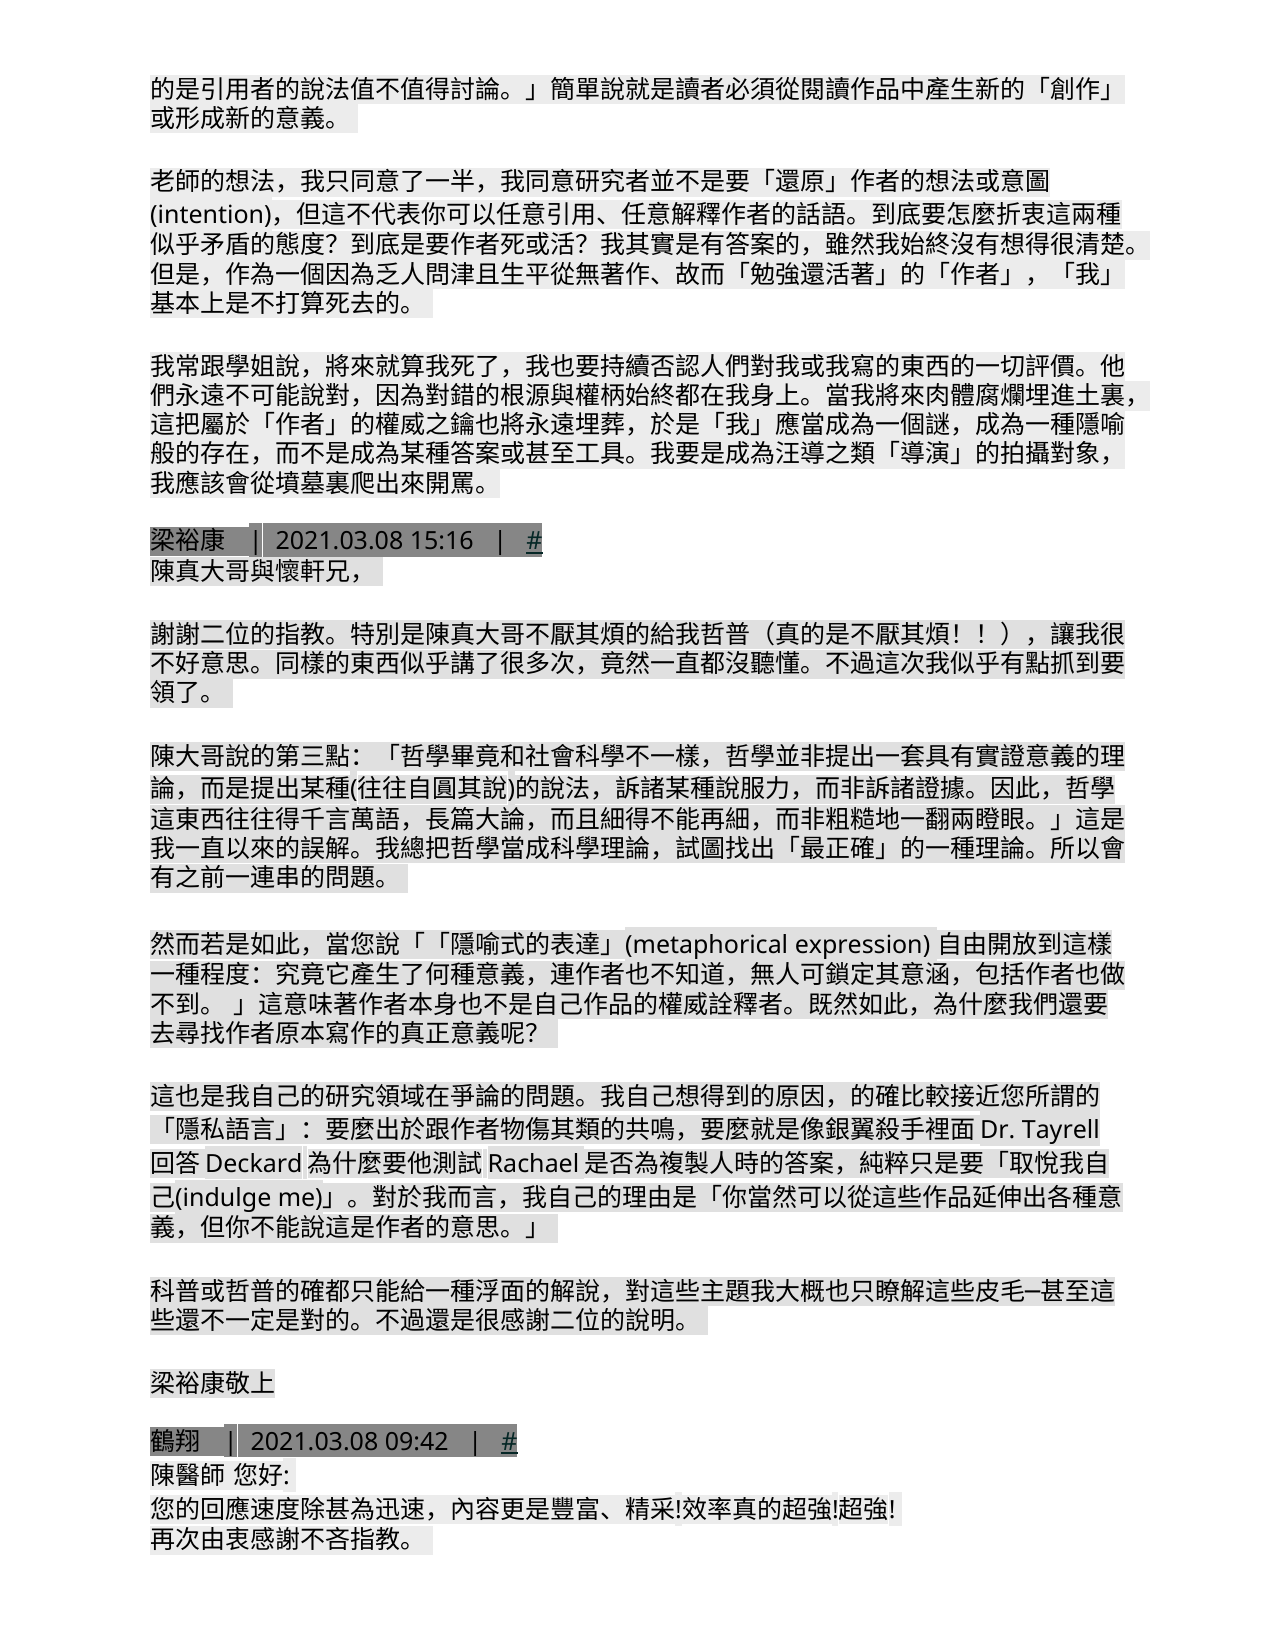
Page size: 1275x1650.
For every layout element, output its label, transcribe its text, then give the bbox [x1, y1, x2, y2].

text 鶴翔 | 2021.03.08 09:42 | # [150, 1423, 1125, 1457]
text (又續) 裕康， 我並不覺得煩，只是能「簡單說」的東西確實很有限，翻來覆去不過那幾句話，不斷換些句子而已。有時覺得我很像導覽員或解說員，反覆說明同一種東西，同一種情況。 最後一次拋頭露面參加研討會大約是在10年前，記得地點是在師大。我是主講者之一，在場還有孫隆基。當時，有位講者講起歷史，講到某人生平，講得很絕對，講得好像「他親眼看到似的」。於是我就舉手發問說：「倘若那個人今天也在現場，全盤否認你對他的研究與心理描述，那我們到底是要相信他本人，還是相信你？」 我的意思其實只是要問一種「知識論」的問題，亦即誰才是這些相關知識的權威來源？但是那位講者含糊其詞回答，似乎聽不太懂我在問什麼，我只是要問「所謂『作者已死』，可是萬一作者還沒死呢？是不是就一切由他說了算？」。 我記得孫隆基老師後來代替講者做了回覆，但我已經不記得他說了些什麼。 伍迪艾倫的《安妮霍爾》也有類似情節。片中，伍迪艾倫跟女朋友去看電影，有位知識份子型的觀眾在場外對著女伴發表他對於該電影的看法。伍迪艾倫聽不下去，就從幕後 (超寫實地) 拉出該片(早已過世的)導演。導演對那個大發厥詞的吊書袋觀眾說：「你對我的想法之評論全是錯的」。 伍迪艾倫只是在搞笑，其實我倒也不認為「作者說了算」。要是作者說了算，你看看那位汪導，腦袋其介如石，硬如花崗岩，自我滿意度卻又那麼高，弄出來的「作品」，你說誰說了算？ 在一次私下閒聊中，我曾經問我的指導教授，我說，我常覺得維根斯坦的研究者大多只是在鬼扯蛋，我舉了世界著名的Saul Kripke 為例，我說他的解讀根本就脫離維根斯坦的「原意」。我的老師回答說：「誤解原意沒關係啊，誰知道維根斯坦到底在想什麼，重要的是引用者的說法值不值得討論。」簡單說就是讀者必須從閱讀作品中產生新的「創作」或形成新的意義。 老師的想法，我只同意了一半，我同意研究者並不是要「還原」作者的想法或意圖(intention)，但這不代表你可以任意引用、任意解釋作者的話語。到底要怎麼折衷這兩種似乎矛盾的態度？到底是要作者死或活？我其實是有答案的，雖然我始終沒有想得很清楚。但是，作為一個因為乏人問津且生平從無著作、故而「勉強還活著」的「作者」，「我」基本上是不打算死去的。 我常跟學姐說，將來就算我死了，我也要持續否認人們對我或我寫的東西的一切評價。他們永遠不可能說對，因為對錯的根源與權柄始終都在我身上。當我將來肉體腐爛埋進土裏，這把屬於「作者」的權威之鑰也將永遠埋葬，於是「我」應當成為一個謎，成為一種隱喻般的存在，而不是成為某種答案或甚至工具。我要是成為汪導之類「導演」的拍攝對象，我應該會從墳墓裏爬出來開罵。 [150, 75, 1125, 498]
text 梁裕康 | 2021.03.08 15:16 | # [150, 523, 1125, 557]
text 陳醫師 您好: 您的回應速度除甚為迅速，內容更是豐富、精采!效率真的超強!超強! 再次由衷感謝不吝指教。 [150, 1457, 1125, 1555]
text 陳真大哥與懷軒兄， 謝謝二位的指教。特別是陳真大哥不厭其煩的給我哲普（真的是不厭其煩！！），讓我很不好意思。同樣的東西似乎講了很多次，竟然一直都沒聽懂。不過這次我似乎有點抓到要領了。 陳大哥說的第三點：「哲學畢竟和社會科學不一樣，哲學並非提出一套具有實證意義的理論，而是提出某種(往往自圓其說)的說法，訴諸某種說服力，而非訴諸證據。因此，哲學這東西往往得千言萬語，長篇大論，而且細得不能再細，而非粗糙地一翻兩瞪眼。」這是我一直以來的誤解。我總把哲學當成科學理論，試圖找出「最正確」的一種理論。所以會有之前一連串的問題。 然而若是如此，當您說「「隱喻式的表達」(metaphorical expression) 自由開放到這樣一種程度：究竟它產生了何種意義，連作者也不知道，無人可鎖定其意涵，包括作者也做不到。 」這意味著作者本身也不是自己作品的權威詮釋者。既然如此，為什麼我們還要去尋找作者原本寫作的真正意義呢？ 這也是我自己的研究領域在爭論的問題。我自己想得到的原因，的確比較接近您所謂的「隱私語言」：要麼出於跟作者物傷其類的共鳴，要麼就是像銀翼殺手裡面Dr. Tayrell回答Deckard為什麼要他測試Rachael是否為複製人時的答案，純粹只是要「取悅我自己(indulge me)」。對於我而言，我自己的理由是「你當然可以從這些作品延伸出各種意義，但你不能說這是作者的意思。」 科普或哲普的確都只能給一種浮面的解說，對這些主題我大概也只瞭解這些皮毛─甚至這些還不一定是對的。不過還是很感謝二位的說明。 梁裕康敬上 [150, 557, 1125, 1398]
